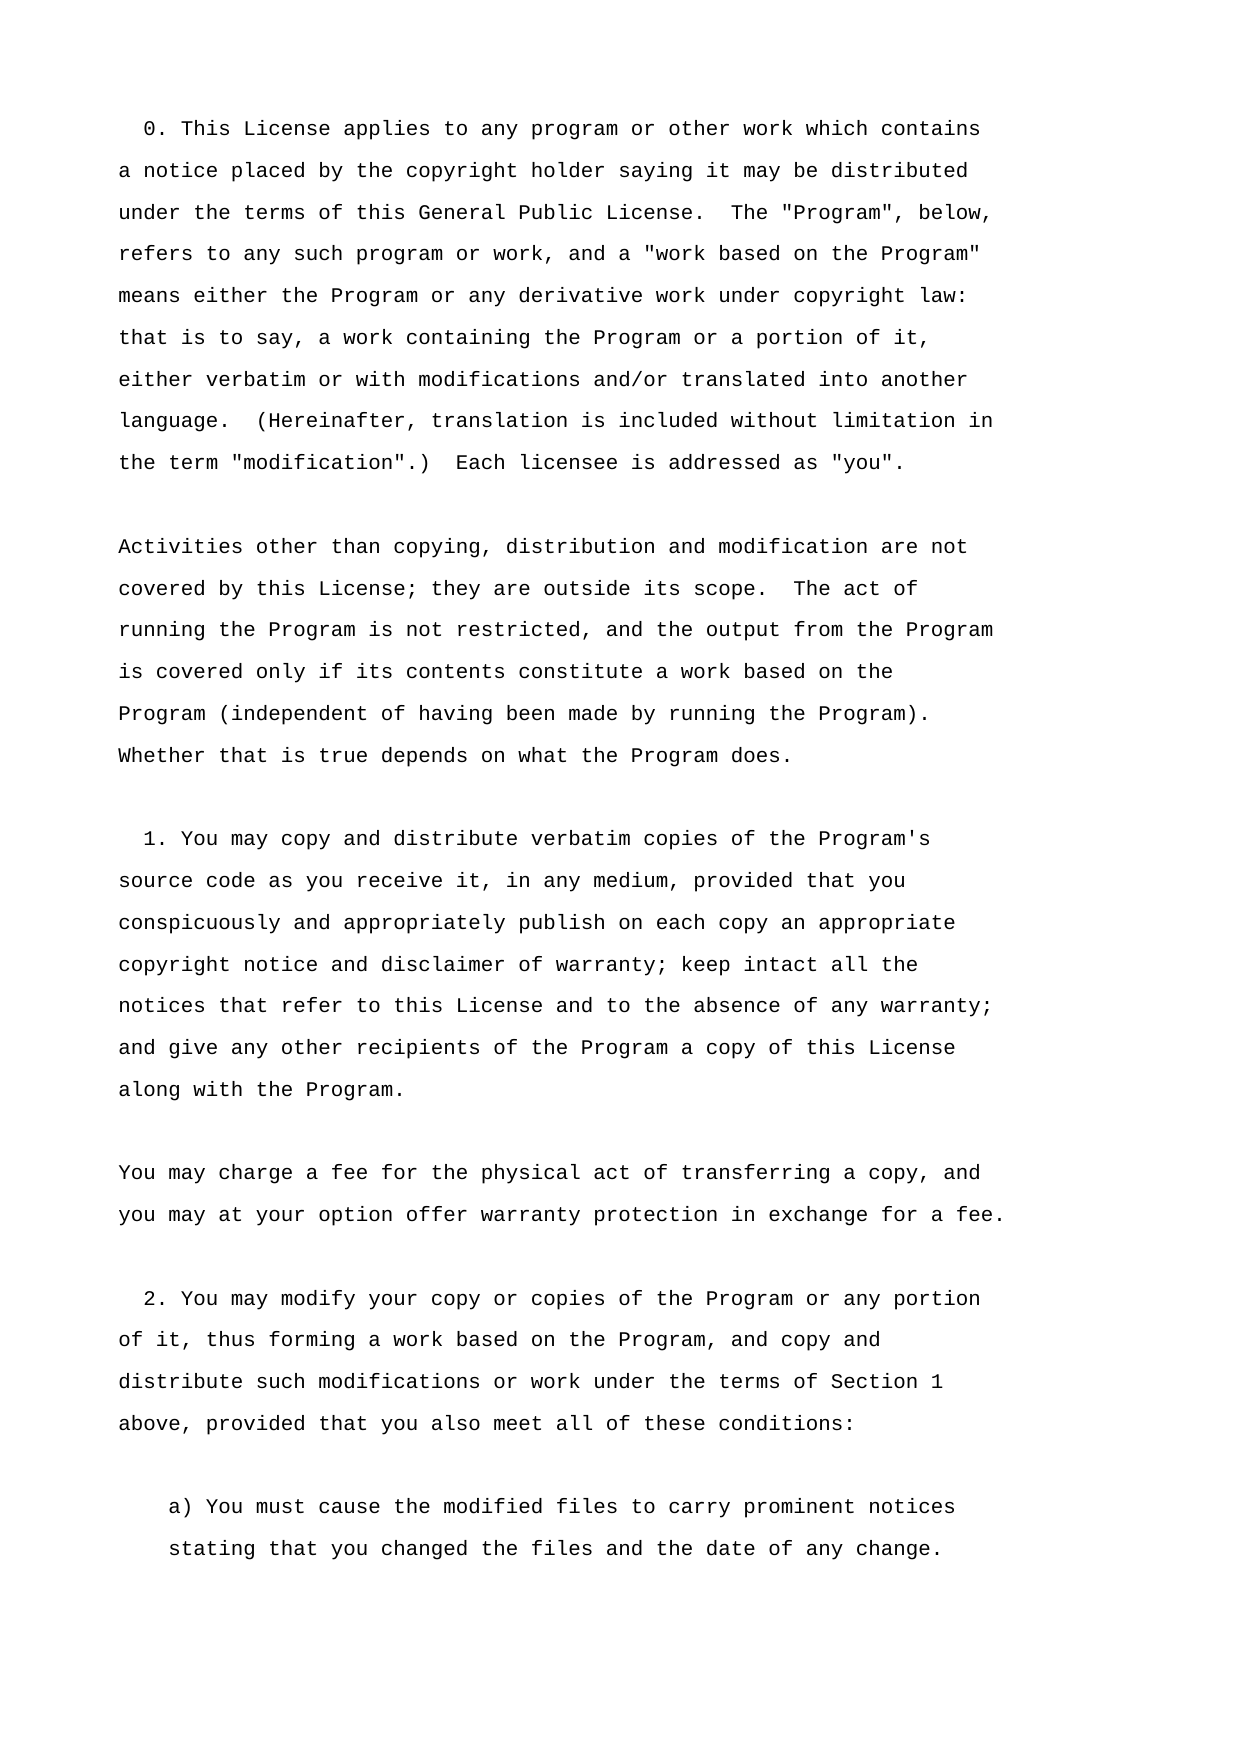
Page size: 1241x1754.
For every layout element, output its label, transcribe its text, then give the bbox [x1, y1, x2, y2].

text covered by this License; they are outside its scope. The act of [118, 578, 1122, 601]
text and give any other recipients of the Program a copy of this License [118, 1037, 1122, 1061]
text stating that you changed the files and the date of any change. [118, 1538, 1122, 1562]
text 2. You may modify your copy or copies of the Program or any portion [118, 1288, 1122, 1311]
text along with the Program. [118, 1079, 1122, 1102]
text 1. You may copy and distribute verbatim copies of the Program's [118, 828, 1122, 852]
text conspicuously and appropriately publish on each copy an appropriate [118, 912, 1122, 935]
text of it, thus forming a work based on the Program, and copy and [118, 1329, 1122, 1353]
text copyright notice and disclaimer of warranty; keep intact all the [118, 953, 1122, 977]
text the term "modification".) Each licensee is addressed as "you". [118, 452, 1122, 476]
text 0. This License applies to any program or other work which contains [118, 118, 1122, 142]
text under the terms of this General Public License. The "Program", below, [118, 202, 1122, 225]
text Activities other than copying, distribution and modification are not [118, 536, 1122, 559]
text refers to any such program or work, and a "work based on the Program" [118, 243, 1122, 267]
text notices that refer to this License and to the absence of any warranty; [118, 995, 1122, 1019]
text Whether that is true depends on what the Program does. [118, 745, 1122, 768]
text means either the Program or any derivative work under copyright law: [118, 285, 1122, 309]
text distribute such modifications or work under the terms of Section 1 [118, 1371, 1122, 1395]
text you may at your option offer warranty protection in exchange for a fee. [118, 1204, 1122, 1228]
text above, provided that you also meet all of these conditions: [118, 1413, 1122, 1437]
text is covered only if its contents constitute a work based on the [118, 661, 1122, 685]
text You may charge a fee for the physical act of transferring a copy, and [118, 1162, 1122, 1186]
text language. (Hereinafter, translation is included without limitation in [118, 411, 1122, 434]
text running the Program is not restricted, and the output from the Program [118, 619, 1122, 643]
text Program (independent of having been made by running the Program). [118, 703, 1122, 727]
text a notice placed by the copyright holder saying it may be distributed [118, 160, 1122, 183]
text either verbatim or with modifications and/or translated into another [118, 369, 1122, 392]
text a) You must cause the modified files to carry prominent notices [118, 1497, 1122, 1520]
text source code as you receive it, in any medium, provided that you [118, 870, 1122, 894]
text that is to say, a work containing the Program or a portion of it, [118, 327, 1122, 351]
